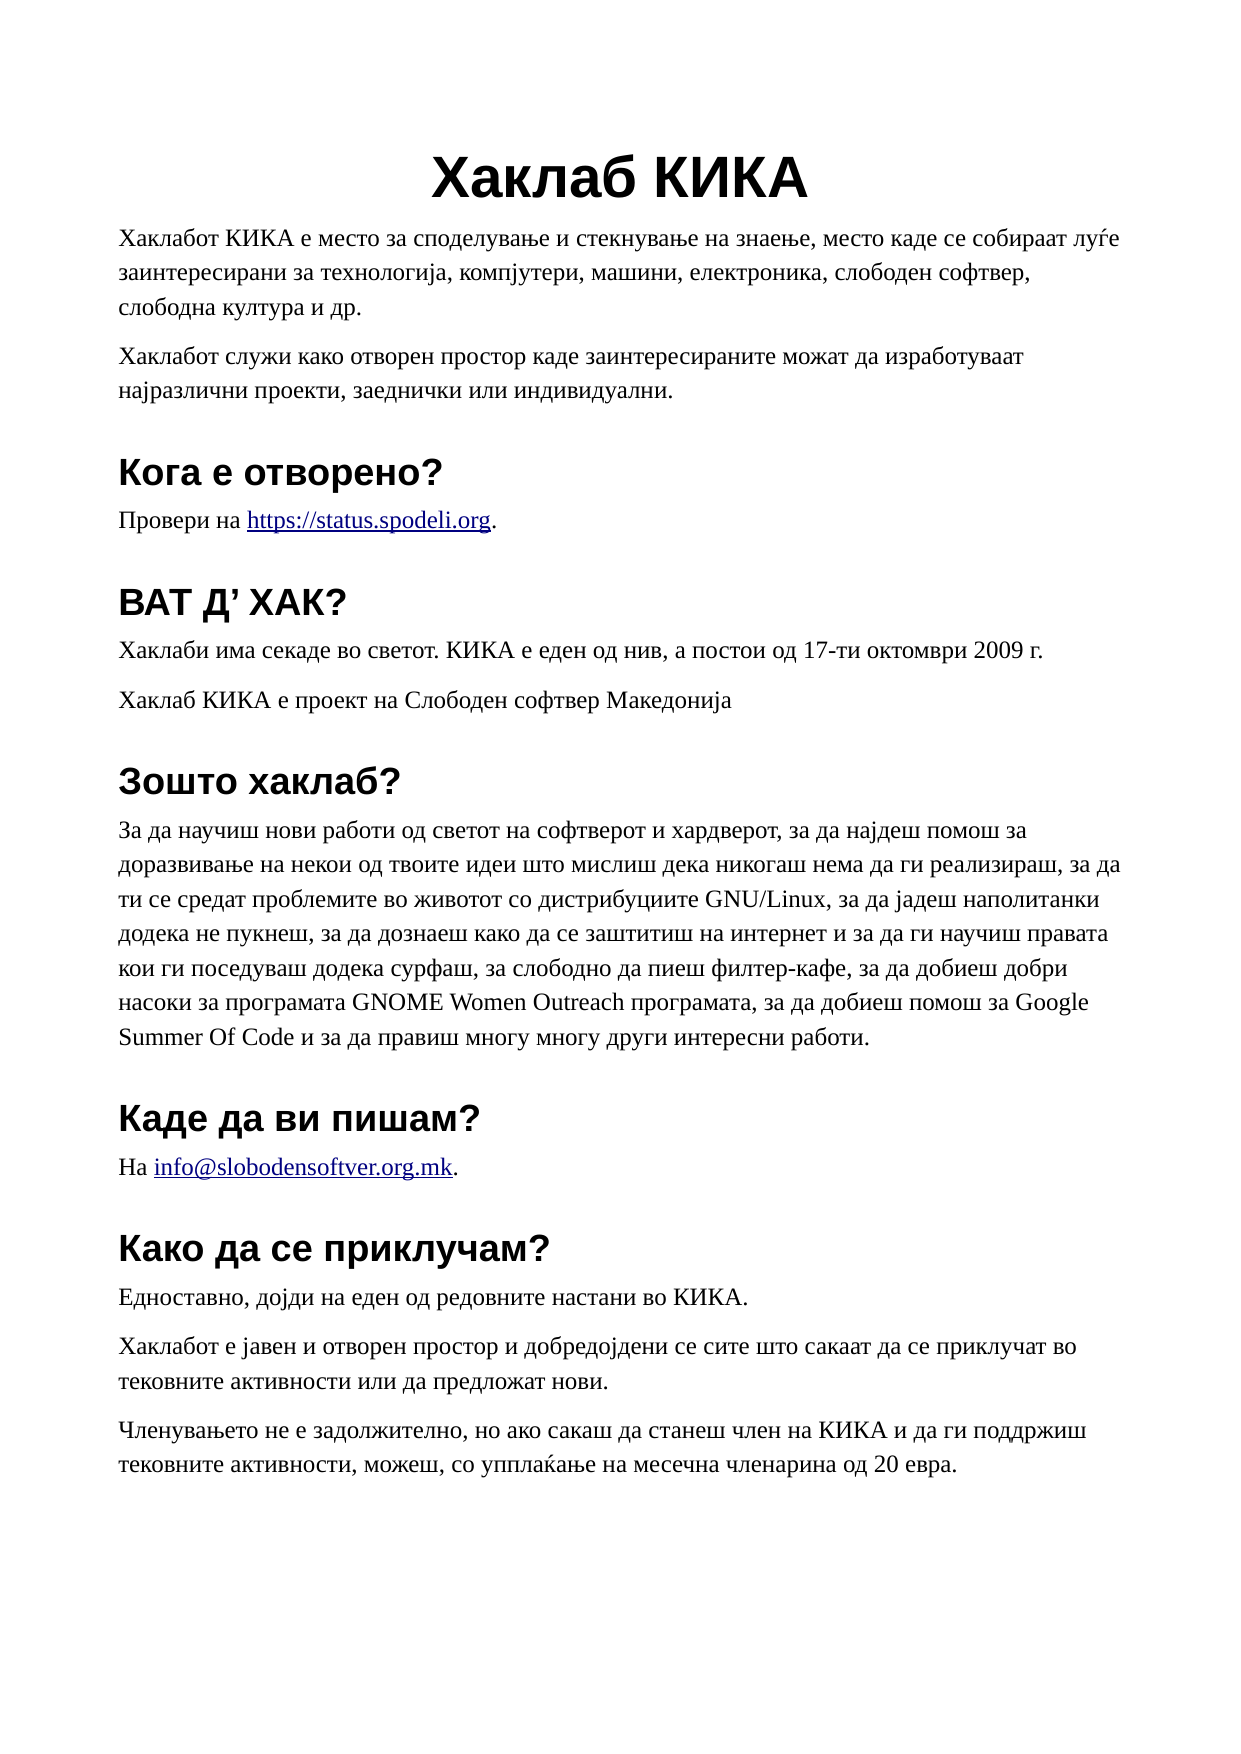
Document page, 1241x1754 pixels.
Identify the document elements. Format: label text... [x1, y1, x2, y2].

text Хаклаби има секаде во светот. КИКА е еден од нив, а постои од 17-ти октомври 2009 г. [118, 636, 1122, 664]
text Провери на https://status.spodeli.org. [118, 505, 1122, 534]
subtitle Кога е отворено? [118, 449, 1122, 493]
subtitle Каде да ви пишам? [118, 1096, 1122, 1139]
subtitle Зошто хаклаб? [118, 759, 1122, 802]
text Едноставно, дојди на еден од редовните настани во КИКА. [118, 1282, 1122, 1311]
text Хаклабот е јавен и отворен простор и добредојдени се сите што сакаат да се приклучат во тековните активности или да предложат нови. [118, 1331, 1122, 1394]
text За да научиш нови работи од светот на софтверот и хардверот, за да најдеш помош за доразвивање на некои од твоите идеи што мислиш дека никогаш нема да ги реализираш, за да ти се средат проблемите во животот со дистрибуциите GNU/Linux, за да јадеш наполитанки додека не пукнеш, за да дознаеш како да се заштитиш на интернет и за да ги научиш правата кои ги поседуваш додека сурфаш, за слободно да пиеш филтер-кафе, за да добиеш добри насоки за програмата GNOME Women Outreach програмата, за да добиеш помош за Google Summer Of Codе и за да правиш многу многу други интересни работи. [118, 815, 1122, 1051]
text Членувањето не е задолжително, но ако сакаш да станеш член на КИКА и да ги поддржиш тековните активности, можеш, со упплаќање на месечна членарина од 20 евра. [118, 1415, 1122, 1478]
text Хаклабот служи како отворен простор каде заинтересираните можат да изработуваат најразлични проекти, заеднички или индивидуални. [118, 341, 1122, 404]
subtitle Како да се приклучам? [118, 1226, 1122, 1270]
text Хаклабот КИКА е место за споделување и стекнување на знаење, место каде се собираат луѓе заинтересирани за технологија, компјутери, машини, електроника, слободен софтвер, слободна култура и др. [118, 223, 1122, 320]
text На info@slobodensoftver.org.mk. [118, 1152, 1122, 1181]
subtitle ВАТ Д’ ХАК? [118, 579, 1122, 623]
title Хаклаб КИКА [118, 143, 1122, 210]
text Хаклаб КИКА е проект на Слободен софтвер Македонија [118, 685, 1122, 713]
